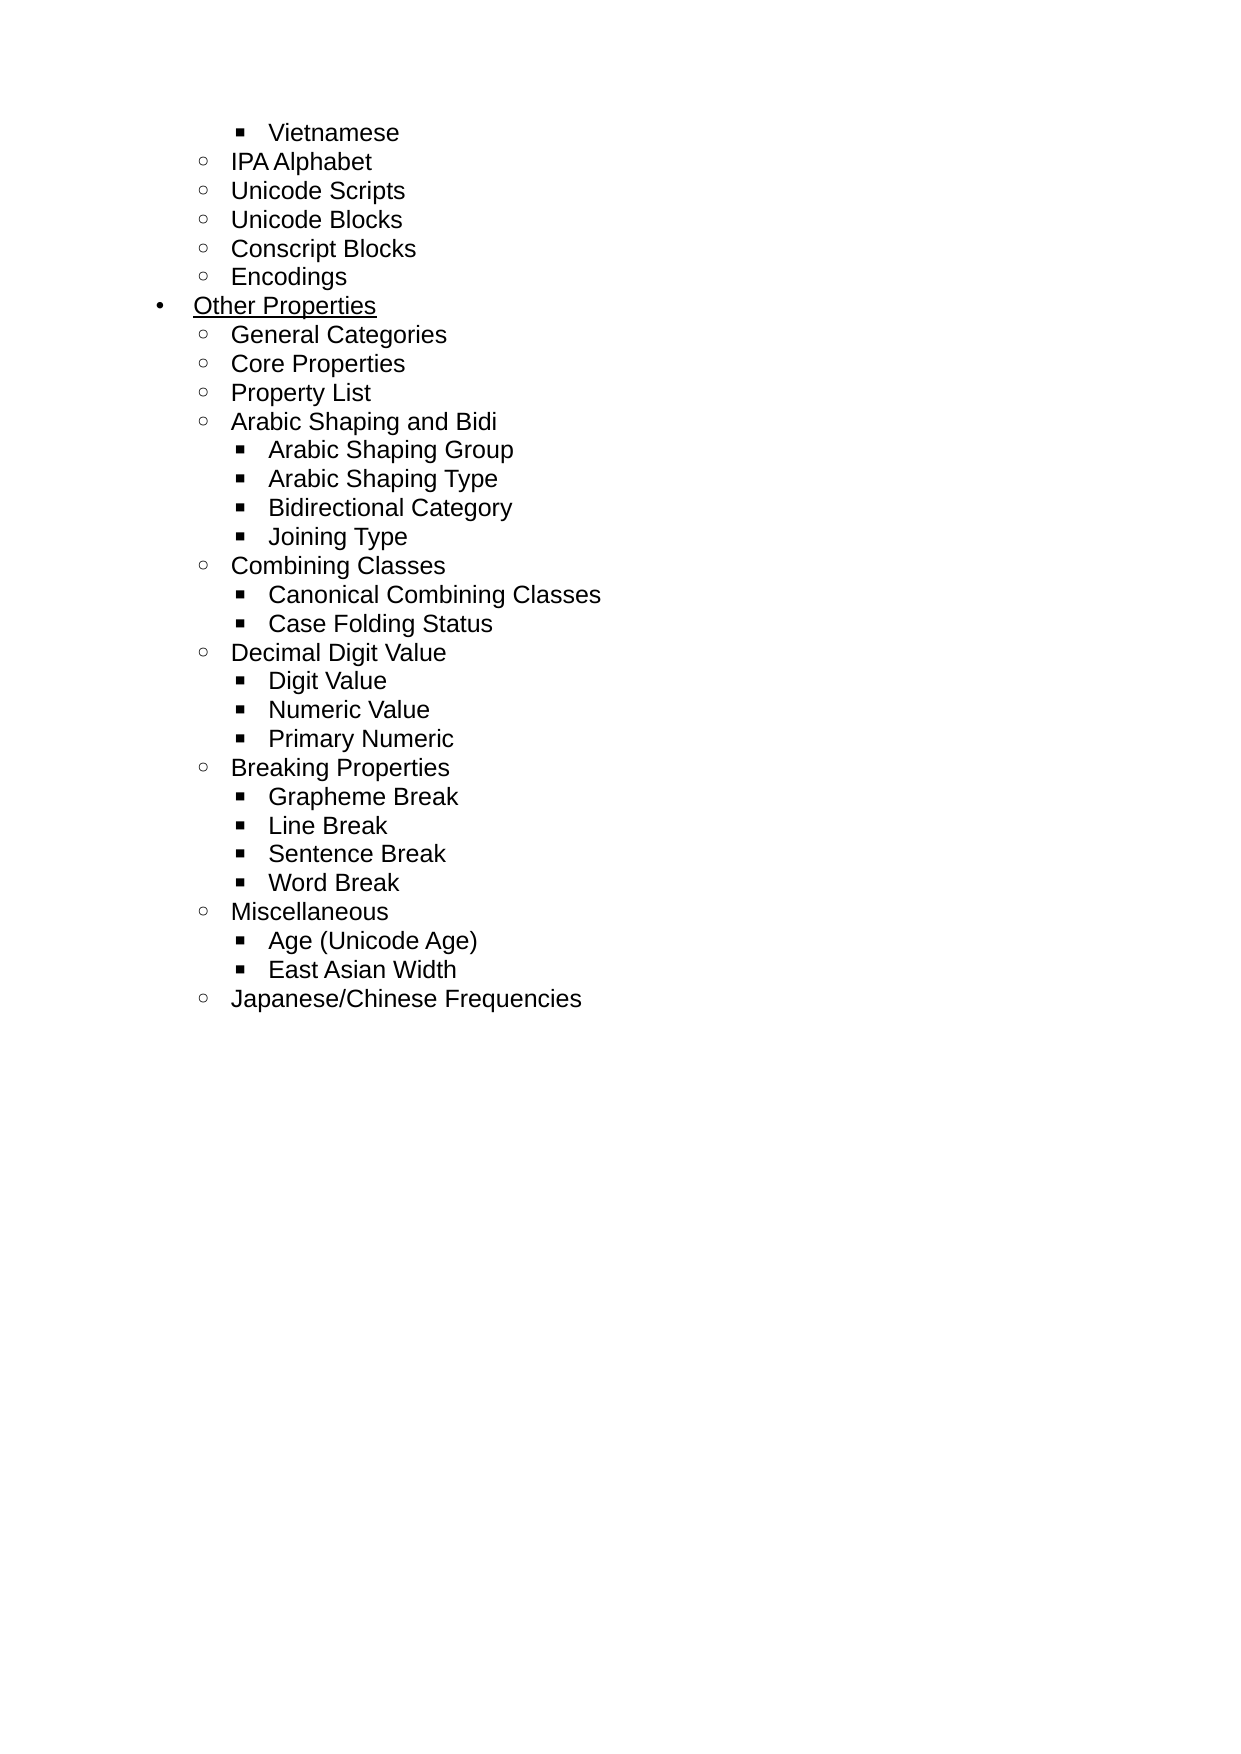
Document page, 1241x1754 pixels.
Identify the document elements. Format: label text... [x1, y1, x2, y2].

list Joining Type [231, 522, 1122, 551]
list General Categories [193, 320, 1122, 349]
list IPA Alphabet [193, 147, 1122, 176]
list Grapheme Break [231, 782, 1122, 811]
list Bidirectional Category [231, 493, 1122, 522]
list Miscellaneous [193, 897, 1122, 926]
list Decimal Digit Value [193, 637, 1122, 666]
list Age (Unicode Age) [231, 926, 1122, 955]
list Line Break [231, 811, 1122, 839]
list Property List [193, 378, 1122, 407]
list Vietnamese [231, 118, 1122, 147]
list Canonical Combining Classes [231, 580, 1122, 609]
list Primary Numeric [231, 724, 1122, 753]
list Arabic Shaping Type [231, 464, 1122, 493]
list Arabic Shaping and Bidi [193, 407, 1122, 436]
list Numeric Value [231, 695, 1122, 724]
list Word Break [231, 868, 1122, 897]
list Sentence Break [231, 839, 1122, 868]
list Digit Value [231, 666, 1122, 695]
list Japanese/Chinese Frequencies [193, 984, 1122, 1013]
list Case Folding Status [231, 609, 1122, 637]
list Combining Classes [193, 551, 1122, 580]
list East Asian Width [231, 955, 1122, 984]
list Conscript Blocks [193, 233, 1122, 262]
list Other Properties [156, 291, 1122, 320]
list Encodings [193, 262, 1122, 291]
list Breaking Properties [193, 753, 1122, 782]
list Core Properties [193, 349, 1122, 378]
list Unicode Blocks [193, 205, 1122, 233]
list Arabic Shaping Group [231, 436, 1122, 464]
list Unicode Scripts [193, 176, 1122, 205]
